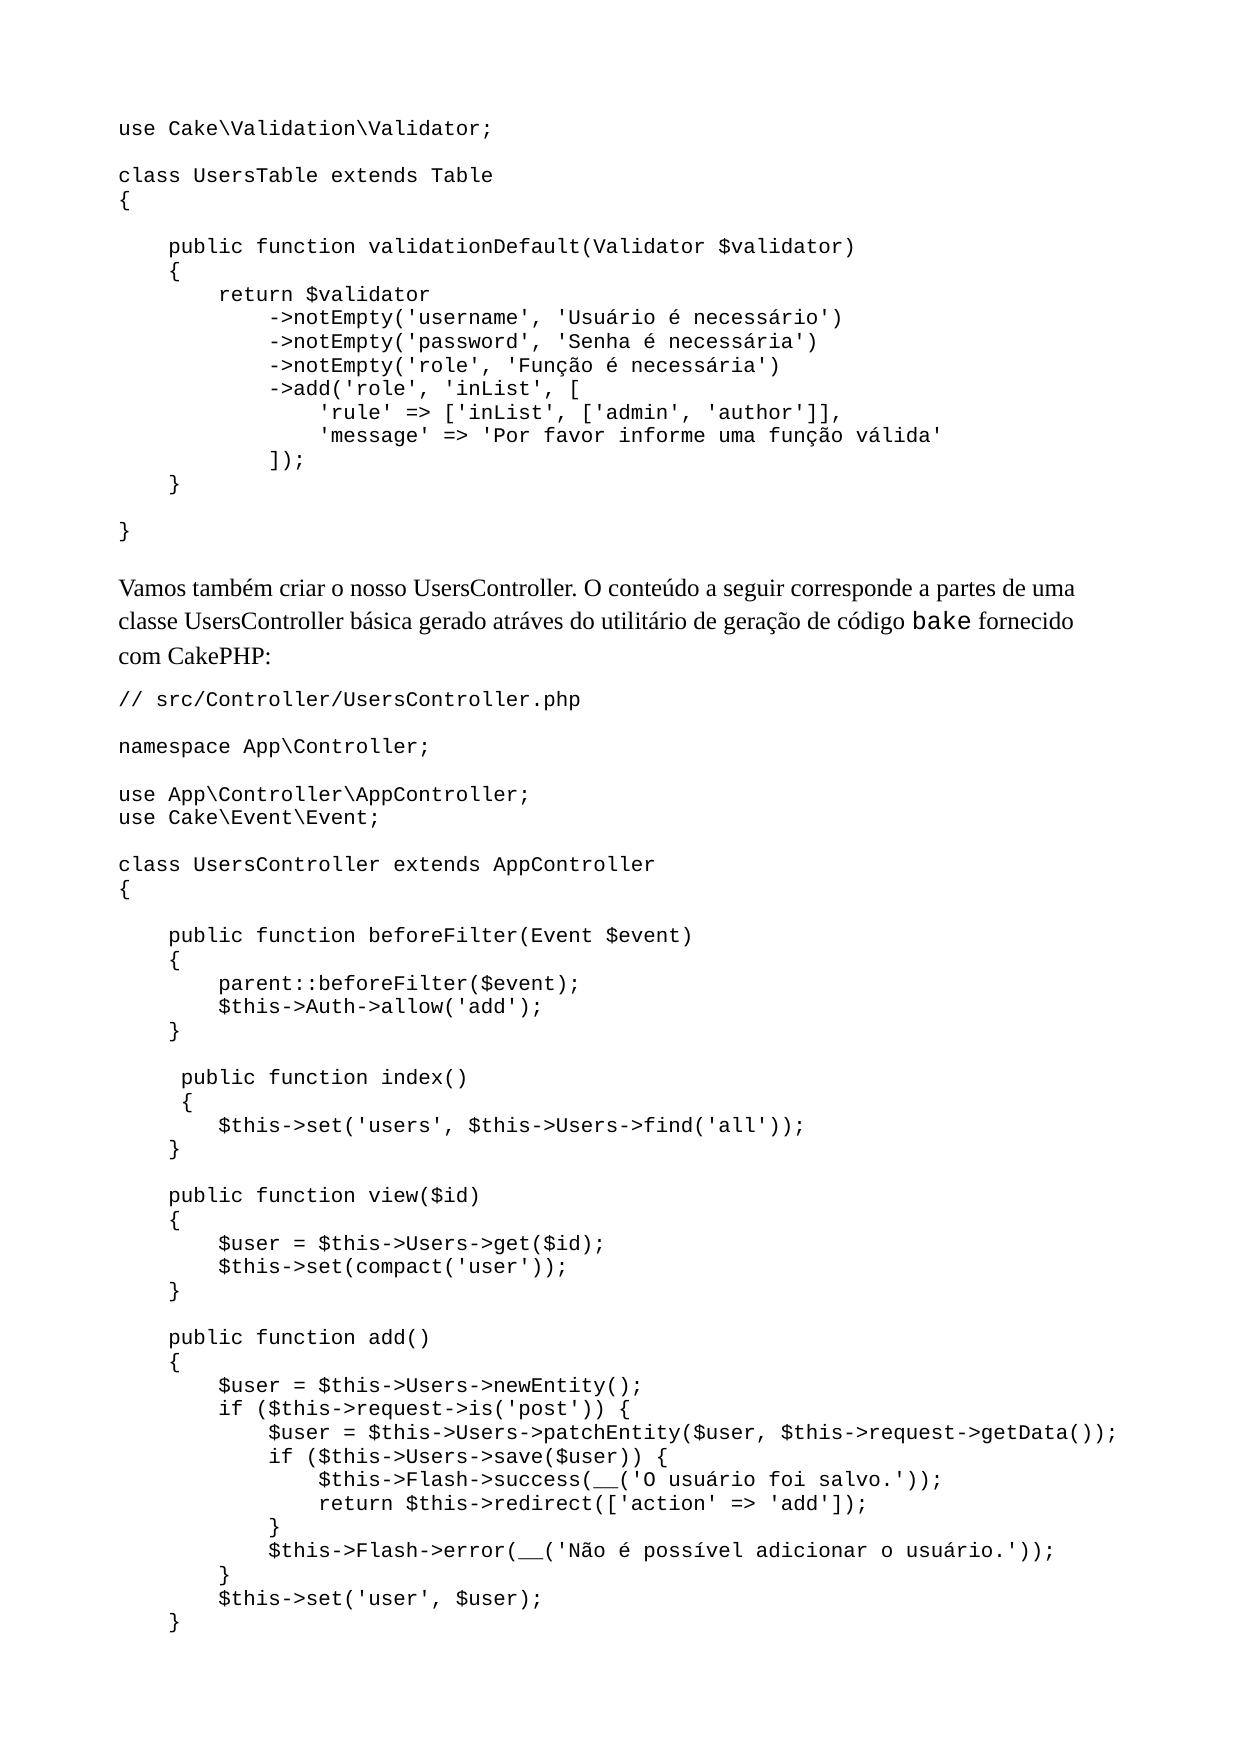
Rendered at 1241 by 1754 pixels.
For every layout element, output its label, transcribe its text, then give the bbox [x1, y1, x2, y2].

text $this->Auth->allow('add'); [118, 996, 1122, 1020]
text use Cake\Event\Event; [118, 807, 1122, 831]
text 'rule' => ['inList', ['admin', 'author']], [118, 402, 1122, 426]
text if ($this->request->is('post')) { [118, 1398, 1122, 1422]
text { [118, 1351, 1122, 1375]
text ->add('role', 'inList', [ [118, 378, 1122, 402]
text $user = $this->Users->patchEntity($user, $this->request->getData()); [118, 1422, 1122, 1446]
text $this->Flash->error(__('Não é possível adicionar o usuário.')); [118, 1540, 1122, 1564]
text // src/Controller/UsersController.php [118, 689, 1122, 713]
text } [118, 1564, 1122, 1587]
text use App\Controller\AppController; [118, 783, 1122, 807]
text return $validator [118, 284, 1122, 307]
text $this->set(compact('user')); [118, 1256, 1122, 1280]
text Vamos também criar o nosso UsersController. O conteúdo a seguir corresponde a partes de uma classe UsersController básica gerado atráves do utilitário de geração de código bake fornecido com CakePHP: [118, 573, 1122, 670]
text } [118, 1611, 1122, 1635]
text { [118, 1209, 1122, 1233]
text parent::beforeFilter($event); [118, 973, 1122, 996]
text if ($this->Users->save($user)) { [118, 1446, 1122, 1469]
text $this->set('users', $this->Users->find('all')); [118, 1114, 1122, 1138]
text public function beforeFilter(Event $event) [118, 925, 1122, 949]
text } [118, 1280, 1122, 1304]
text } [118, 1020, 1122, 1044]
text class UsersTable extends Table [118, 165, 1122, 189]
text } [118, 473, 1122, 496]
text $this->Flash->success(__('O usuário foi salvo.')); [118, 1469, 1122, 1493]
text ->notEmpty('password', 'Senha é necessária') [118, 331, 1122, 354]
text } [118, 1517, 1122, 1540]
text { [118, 189, 1122, 213]
text public function validationDefault(Validator $validator) [118, 236, 1122, 260]
text ->notEmpty('username', 'Usuário é necessário') [118, 307, 1122, 331]
text public function view($id) [118, 1186, 1122, 1209]
text ]); [118, 449, 1122, 473]
text class UsersController extends AppController [118, 854, 1122, 878]
text public function add() [118, 1327, 1122, 1351]
text { [118, 949, 1122, 973]
text $user = $this->Users->get($id); [118, 1233, 1122, 1256]
text } [118, 1138, 1122, 1162]
text { [118, 1091, 1122, 1114]
text return $this->redirect(['action' => 'add']); [118, 1493, 1122, 1517]
text { [118, 878, 1122, 902]
text $user = $this->Users->newEntity(); [118, 1375, 1122, 1398]
text public function index() [118, 1067, 1122, 1091]
text } [118, 520, 1122, 544]
text 'message' => 'Por favor informe uma função válida' [118, 426, 1122, 449]
text use Cake\Validation\Validator; [118, 118, 1122, 142]
text { [118, 260, 1122, 284]
text ->notEmpty('role', 'Função é necessária') [118, 354, 1122, 378]
text namespace App\Controller; [118, 736, 1122, 760]
text $this->set('user', $user); [118, 1587, 1122, 1611]
